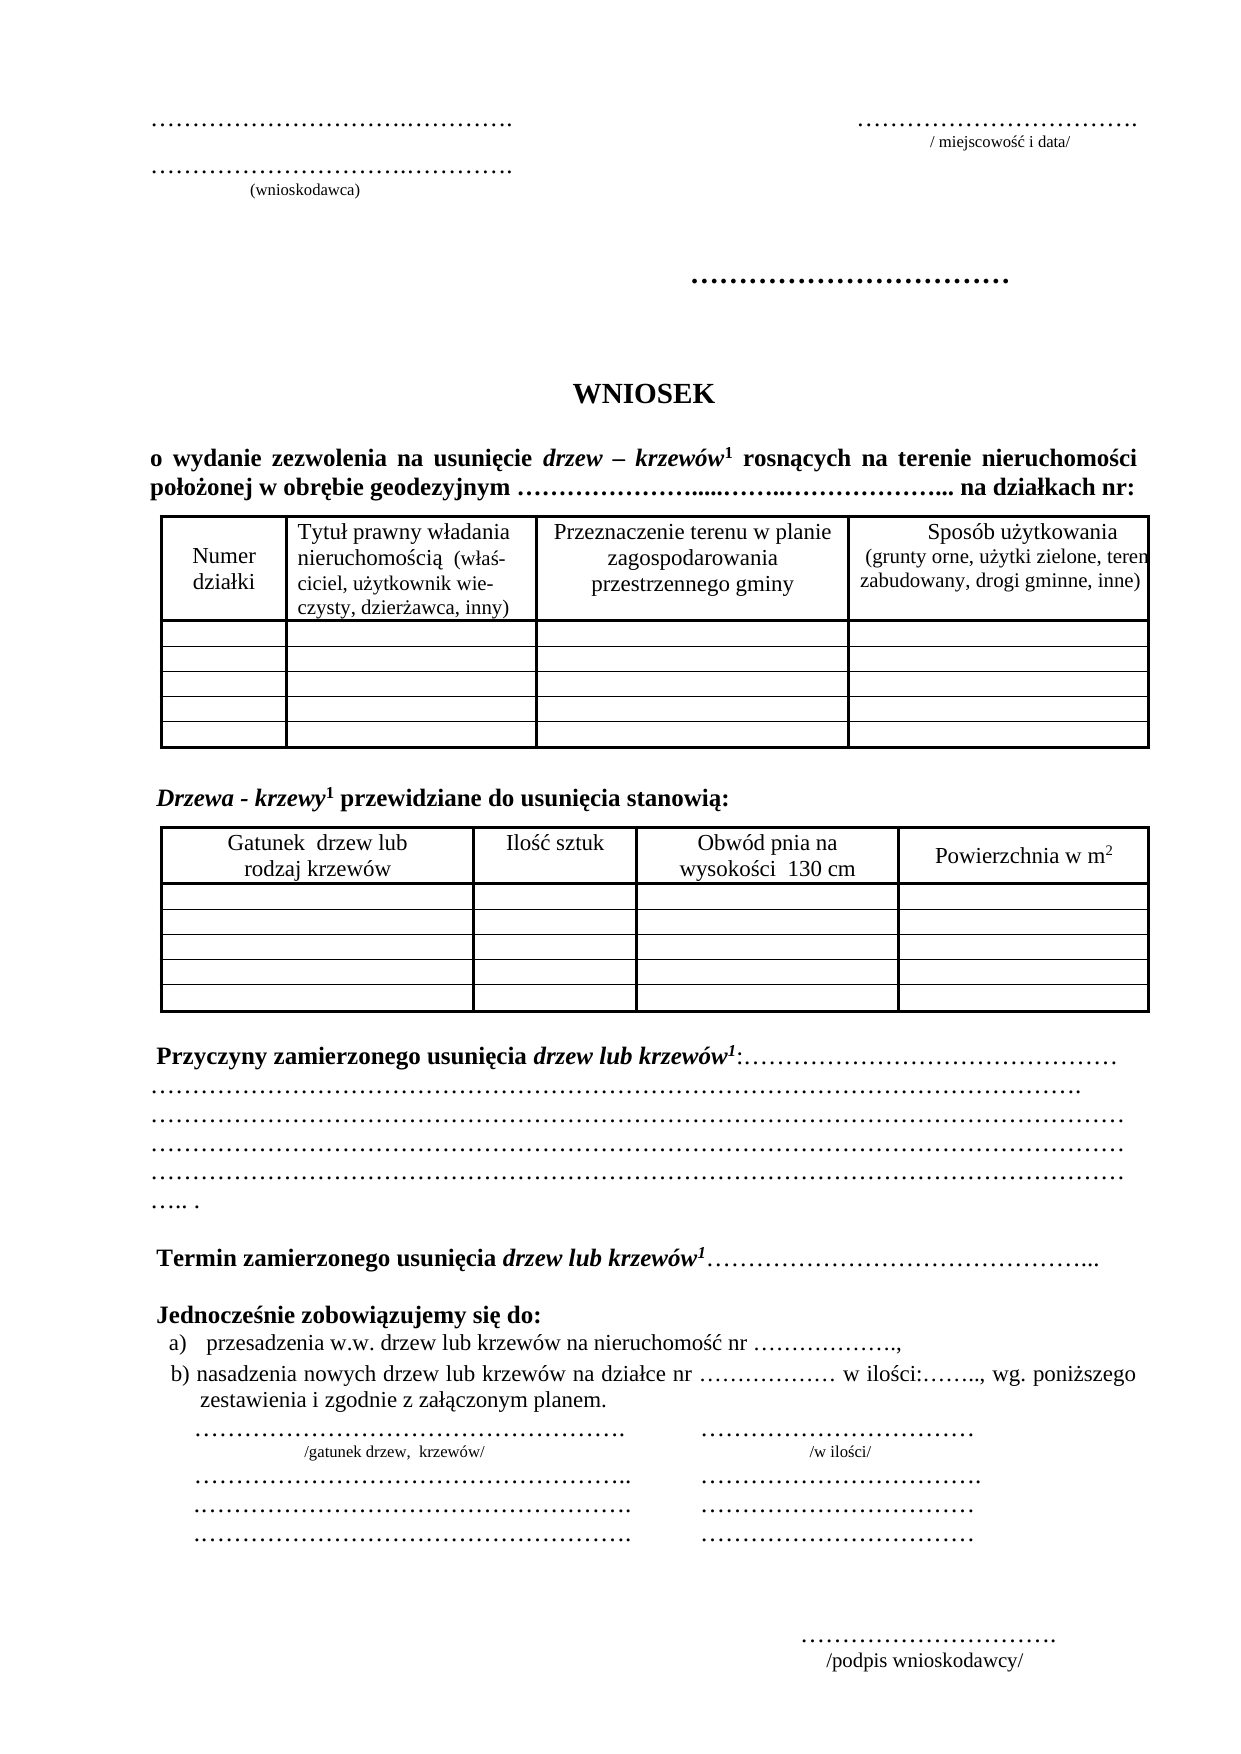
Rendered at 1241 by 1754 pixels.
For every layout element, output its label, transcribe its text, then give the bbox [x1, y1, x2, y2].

table_cell [850, 622, 1147, 646]
table_cell [163, 647, 285, 671]
table_cell [900, 985, 1147, 1009]
table_cell [163, 910, 472, 934]
table_cell [538, 722, 847, 746]
text ……………………………………………. …………………………… [150, 1413, 1137, 1441]
table_cell [850, 647, 1147, 671]
table_cell [900, 960, 1147, 984]
list przesadzenia w.w. drzew lub krzewów na nieruchomość nr ………………., [169, 1329, 1137, 1355]
table_cell [638, 960, 897, 984]
table_cell [163, 697, 285, 721]
table_cell [163, 960, 472, 984]
table_cell [850, 672, 1147, 696]
text .……………………………………………. …………………………… [150, 1518, 1137, 1547]
text …………………………… [150, 256, 1137, 289]
table_cell [475, 985, 635, 1009]
table_cell [538, 647, 847, 671]
text …………………………. [150, 1619, 1137, 1647]
text / miejscowość i data/ [150, 131, 1137, 151]
table_header Sposób użytkowania (grunty orne, użytki zielone, teren zabudowany, drogi gminne, inne) [850, 518, 1147, 619]
table_cell [163, 622, 285, 646]
text Przyczyny zamierzonego usunięcia drzew lub krzewów1:……………………………………… [150, 1041, 1137, 1070]
table_cell [638, 910, 897, 934]
text ………………………………………………………………………………………………….………………………………………………………………………………………………………………………………………………………………………………………………………………………………………………………………………………………………………………………….. . [150, 1070, 1137, 1214]
text …………………………………………….. ……………………………. [150, 1461, 1137, 1489]
text ………………………….…………. ……………………………. [150, 103, 1137, 131]
table_cell [850, 697, 1147, 721]
table_cell [475, 910, 635, 934]
table_cell [638, 885, 897, 909]
table_cell [288, 722, 535, 746]
table_header Tytuł prawny władania nieruchomością (właś- ciciel, użytkownik wie- czysty, dzierżawca, inny) [288, 518, 535, 619]
table_cell [475, 885, 635, 909]
table_cell [900, 910, 1147, 934]
table_cell [638, 935, 897, 959]
table_cell [288, 672, 535, 696]
table_header Numer działki [163, 518, 285, 619]
table_cell [288, 697, 535, 721]
text b) nasadzenia nowych drzew lub krzewów na działce nr ……………… w ilości:…….., wg. poniższego zestawienia i zgodnie z załączonym planem. [150, 1360, 1137, 1413]
table_cell [475, 935, 635, 959]
table_header Powierzchnia w m2 [900, 829, 1147, 882]
table_cell [163, 985, 472, 1009]
table_cell [163, 722, 285, 746]
text Jednocześnie zobowiązujemy się do: [150, 1300, 1137, 1329]
table_cell [638, 985, 897, 1009]
text o wydanie zezwolenia na usunięcie drzew – krzewów1 rosnących na terenie nieruchomości położonej w obrębie geodezyjnym ………………….....……..………………... na działkach nr: [150, 443, 1137, 500]
table_cell [900, 935, 1147, 959]
text (wnioskodawca) [150, 179, 1137, 198]
text ………………………….…………. [150, 151, 1137, 179]
table_cell [475, 960, 635, 984]
table_cell [163, 885, 472, 909]
text .……………………………………………. …………………………… [150, 1489, 1137, 1518]
table_cell [163, 935, 472, 959]
text /gatunek drzew, krzewów/ /w ilości/ [150, 1441, 1137, 1461]
table_header Przeznaczenie terenu w planie zagospodarowania przestrzennego gminy [538, 518, 847, 619]
text /podpis wnioskodawcy/ [150, 1647, 1137, 1672]
table_header Ilość sztuk [475, 829, 635, 882]
table_cell [163, 672, 285, 696]
table_header Obwód pnia na wysokości 130 cm [638, 829, 897, 882]
text Drzewa - krzewy1 przewidziane do usunięcia stanowią: [150, 783, 1137, 812]
text Termin zamierzonego usunięcia drzew lub krzewów1………………………………………... [150, 1243, 1137, 1271]
table_cell [538, 672, 847, 696]
table_cell [900, 885, 1147, 909]
table_cell [288, 647, 535, 671]
table_cell [538, 622, 847, 646]
table_cell [850, 722, 1147, 746]
text WNIOSEK [150, 376, 1137, 409]
table_header Gatunek drzew lub rodzaj krzewów [163, 829, 472, 882]
table_cell [288, 622, 535, 646]
table_cell [538, 697, 847, 721]
